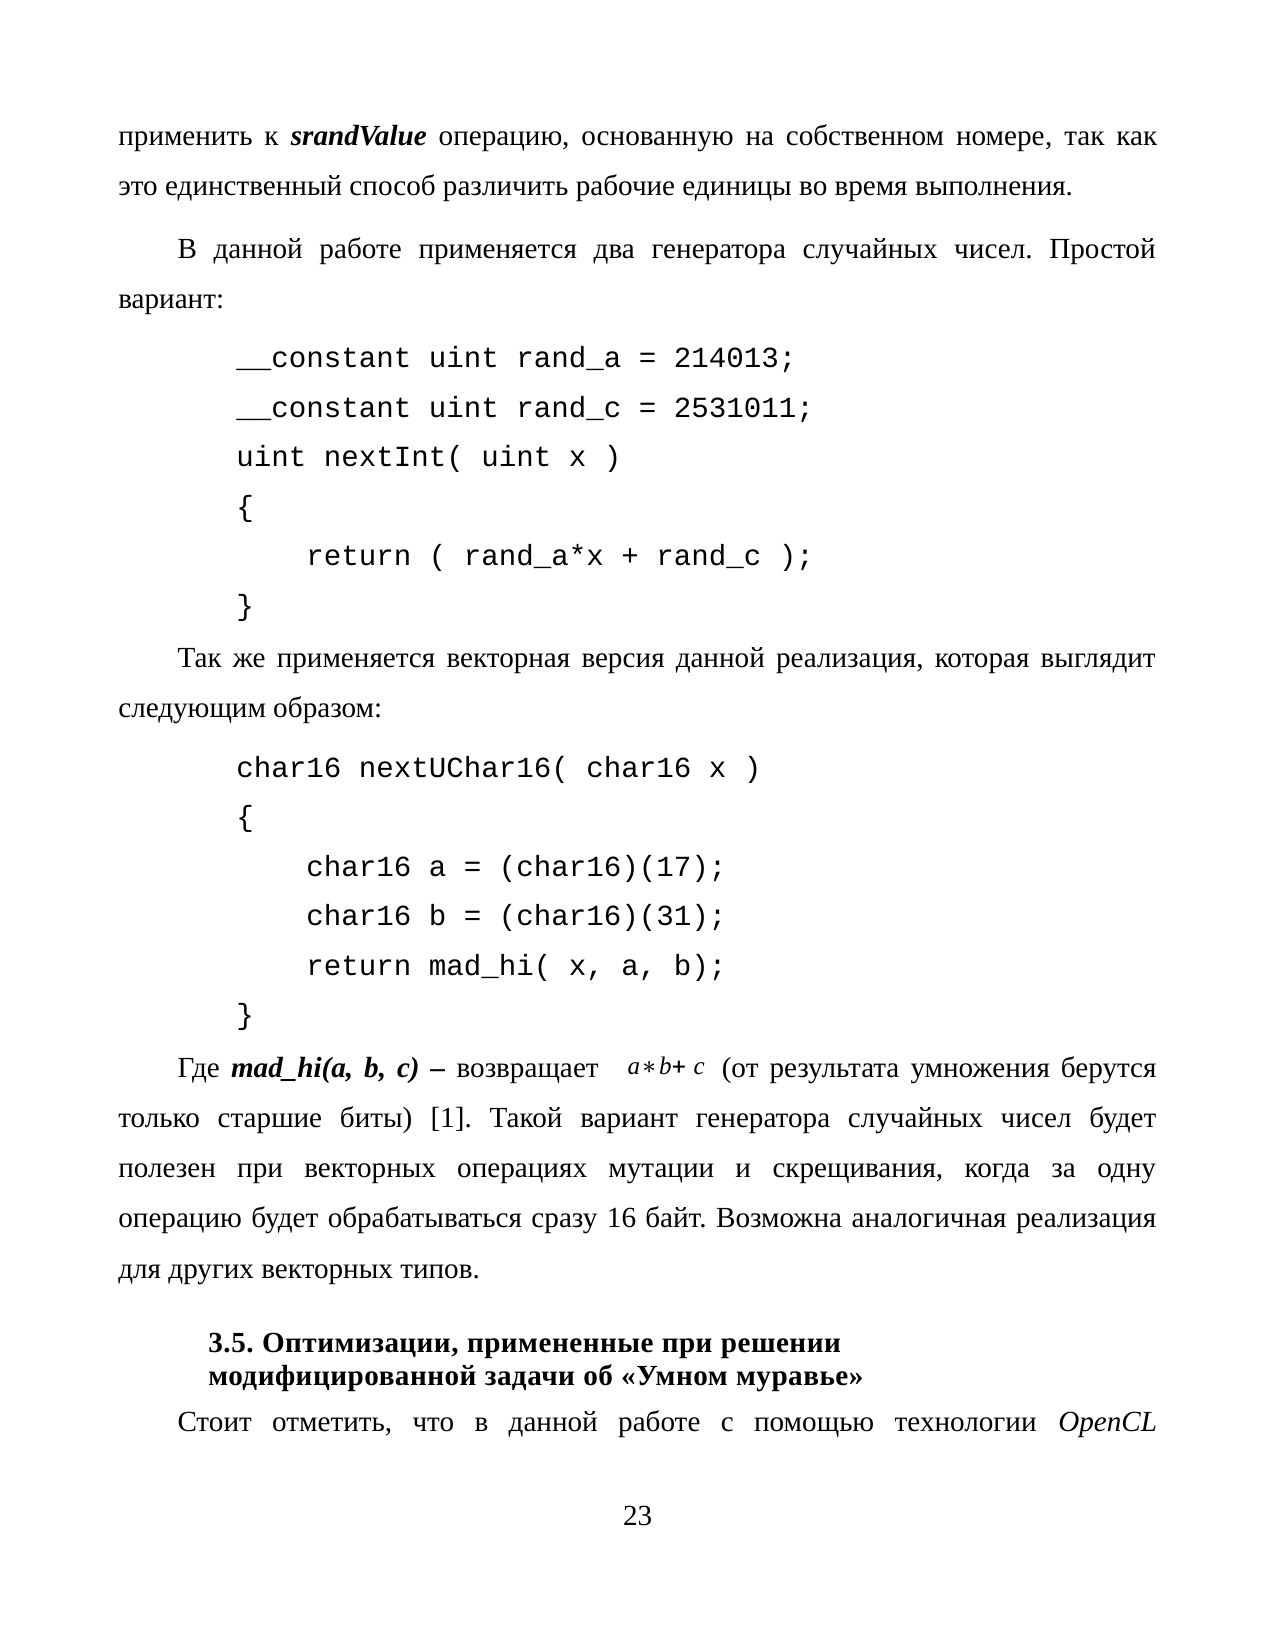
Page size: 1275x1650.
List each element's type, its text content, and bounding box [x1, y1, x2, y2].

text char16 a = (char16)(17); [236, 852, 1157, 885]
text char16 b = (char16)(31); [236, 901, 1157, 934]
text Стоит отметить, что в данной работе с помощью технологии OpenCL [118, 1404, 1157, 1437]
text __constant uint rand_a = 214013; [236, 343, 1157, 376]
text char16 nextUChar16( char16 x ) [236, 753, 1157, 786]
text } [236, 1000, 1157, 1033]
text uint nextInt( uint x ) [236, 442, 1157, 475]
text Где mad_hi(a, b, c) – возвращает (от результата умножения берутся только старшие биты) [1]. Такой вариант генератора случайных чисел будет полезен при векторных операциях мутации и скрещивания, когда за одну операцию будет обрабатываться сразу 16 байт. Возможна аналогичная реализация для других векторных типов. [118, 1050, 1157, 1284]
text { [236, 492, 1157, 525]
text применить к srandValue операцию, основанную на собственном номере, так как это единственный способ различить рабочие единицы во время выполнения. [118, 118, 1157, 202]
text return ( rand_a*x + rand_c ); [236, 541, 1157, 574]
text { [236, 802, 1157, 835]
text Так же применяется векторная версия данной реализация, которая выглядит следующим образом: [118, 640, 1157, 724]
text } [236, 591, 1157, 624]
text return mad_hi( x, a, b); [236, 951, 1157, 984]
text В данной работе применяется два генератора случайных чисел. Простой вариант: [118, 231, 1157, 314]
subtitle 3.5. Оптимизации, примененные при решении модифицированной задачи об «Умном муравье» [208, 1325, 1067, 1392]
text __constant uint rand_c = 2531011; [236, 393, 1157, 426]
